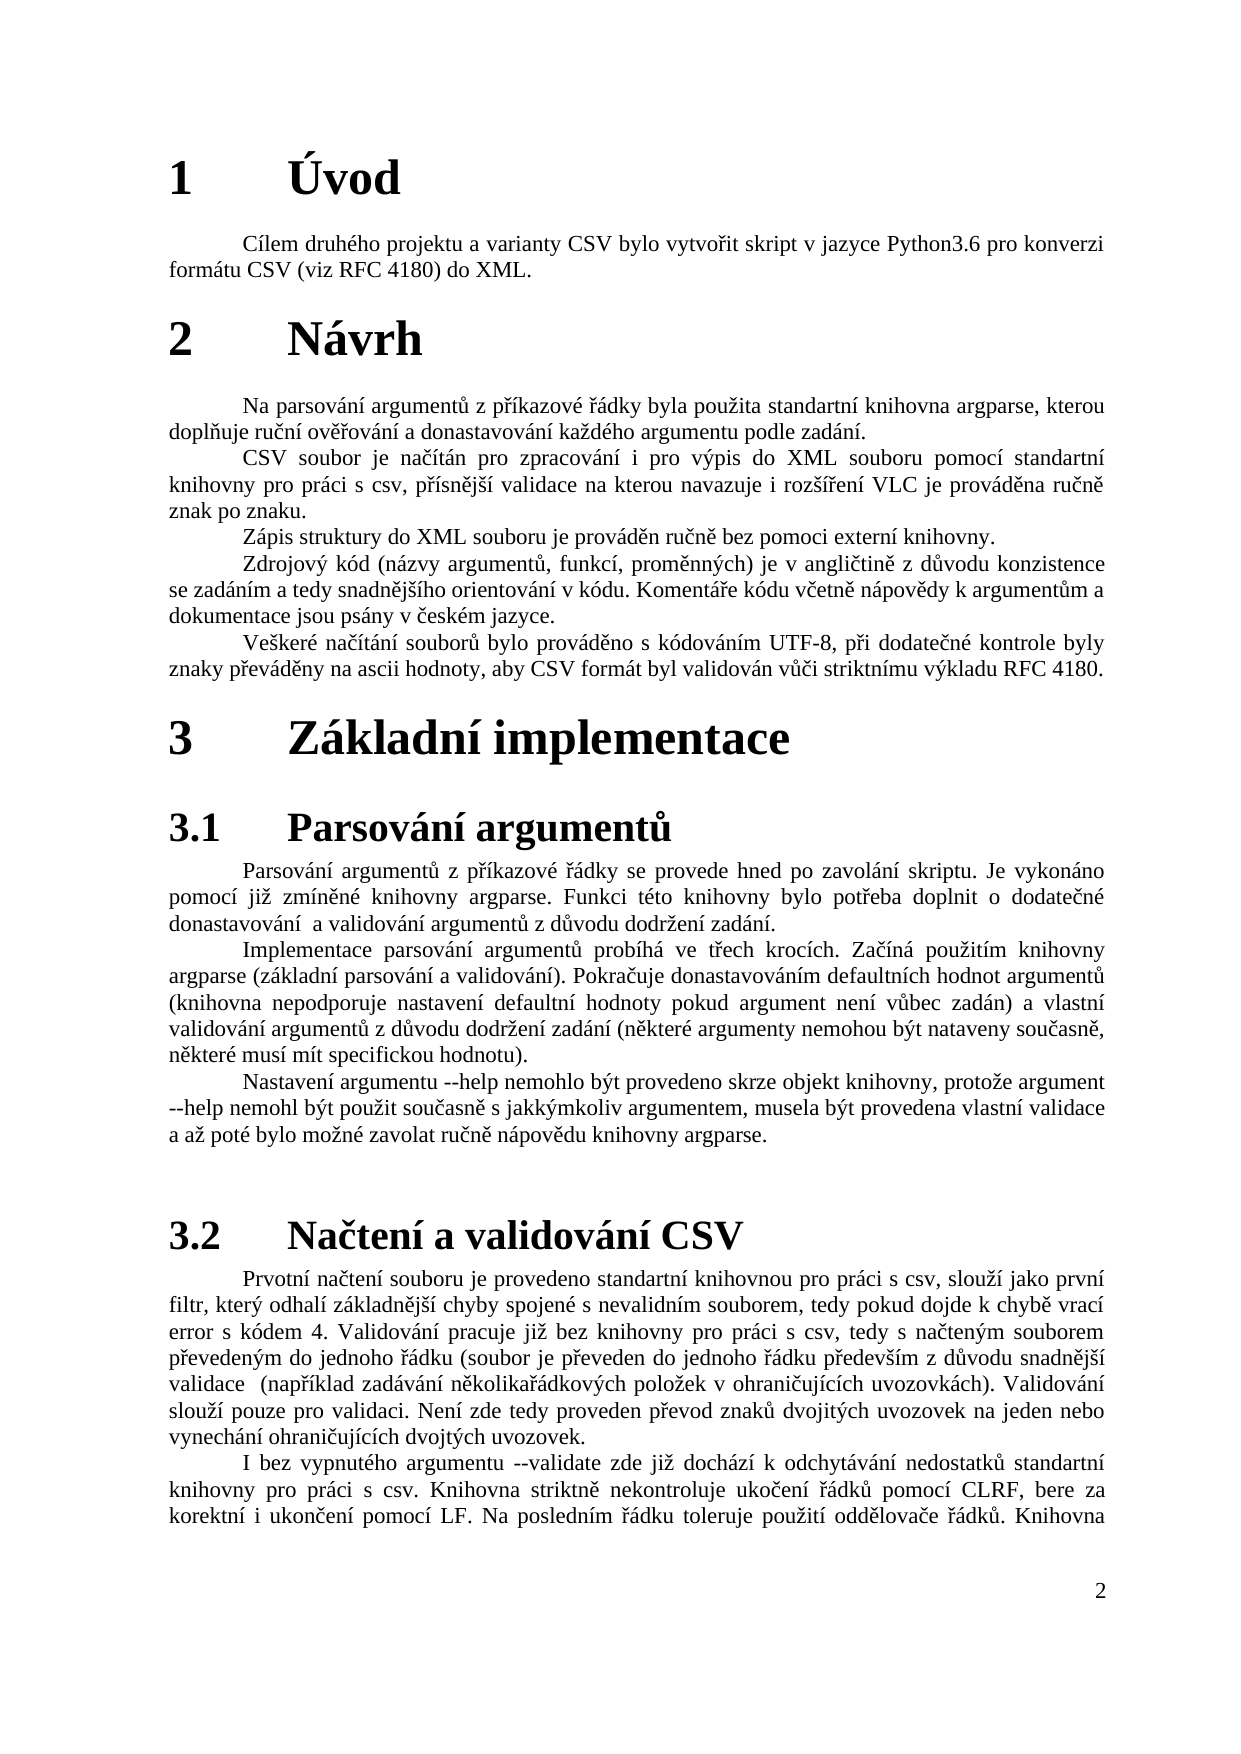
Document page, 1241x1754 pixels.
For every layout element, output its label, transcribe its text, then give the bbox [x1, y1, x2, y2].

subtitle Základní implementace [169, 708, 1106, 765]
text Prvotní načtení souboru je provedeno standartní knihovnou pro práci s csv, slouží jako první filtr, který odhalí základnější chyby spojené s nevalidním souborem, tedy pokud dojde k chybě vrací error s kódem 4. Validování pracuje již bez knihovny pro práci s csv, tedy s načteným souborem převedeným do jednoho řádku (soubor je převeden do jednoho řádku především z důvodu snadnější validace (například zadávání několikařádkových položek v ohraničujících uvozovkách). Validování slouží pouze pro validaci. Není zde tedy proveden převod znaků dvojitých uvozovek na jeden nebo vynechání ohraničujících dvojtých uvozovek. [169, 1265, 1106, 1449]
text Cílem druhého projektu a varianty CSV bylo vytvořit skript v jazyce Python3.6 pro konverzi formátu CSV (viz RFC 4180) do XML. [169, 230, 1106, 283]
text Na parsování argumentů z příkazové řádky byla použita standartní knihovna argparse, kterou doplňuje ruční ověřování a donastavování každého argumentu podle zadání. [169, 392, 1106, 444]
subtitle Parsování argumentů [169, 803, 1106, 851]
text Nastavení argumentu --help nemohlo být provedeno skrze objekt knihovny, protože argument --help nemohl být použit současně s jakkýmkoliv argumentem, musela být provedena vlastní validace a až poté bylo možné zavolat ručně nápovědu knihovny argparse. [169, 1068, 1106, 1147]
text CSV soubor je načítán pro zpracování i pro výpis do XML souboru pomocí standartní knihovny pro práci s csv, přísnější validace na kterou navazuje i rozšíření VLC je prováděna ručně znak po znaku. [169, 444, 1106, 523]
text I bez vypnutého argumentu --validate zde již dochází k odchytávání nedostatků standartní knihovny pro práci s csv. Knihovna striktně nekontroluje ukočení řádků pomocí CLRF, bere za korektní i ukončení pomocí LF. Na posledním řádku toleruje použití oddělovače řádků. Knihovna [169, 1449, 1106, 1528]
subtitle Načtení a validování CSV [169, 1211, 1106, 1259]
text Veškeré načítání souborů bylo prováděno s kódováním UTF-8, při dodatečné kontrole byly znaky převáděny na ascii hodnoty, aby CSV formát byl validován vůči striktnímu výkladu RFC 4180. [169, 629, 1106, 682]
text Zdrojový kód (názvy argumentů, funkcí, proměnných) je v angličtině z důvodu konzistence se zadáním a tedy snadnějšího orientování v kódu. Komentáře kódu včetně nápovědy k argumentům a dokumentace jsou psány v českém jazyce. [169, 550, 1106, 629]
subtitle Návrh [169, 309, 1106, 367]
subtitle Úvod [169, 148, 1106, 205]
text Zápis struktury do XML souboru je prováděn ručně bez pomoci externí knihovny. [169, 523, 1106, 550]
text Implementace parsování argumentů probíhá ve třech krocích. Začíná použitím knihovny argparse (základní parsování a validování). Pokračuje donastavováním defaultních hodnot argumentů (knihovna nepodporuje nastavení defaultní hodnoty pokud argument není vůbec zadán) a vlastní validování argumentů z důvodu dodržení zadání (některé argumenty nemohou být nataveny současně, některé musí mít specifickou hodnotu). [169, 936, 1106, 1068]
text Parsování argumentů z příkazové řádky se provede hned po zavolání skriptu. Je vykonáno pomocí již zmíněné knihovny argparse. Funkci této knihovny bylo potřeba doplnit o dodatečné donastavování a validování argumentů z důvodu dodržení zadání. [169, 857, 1106, 936]
